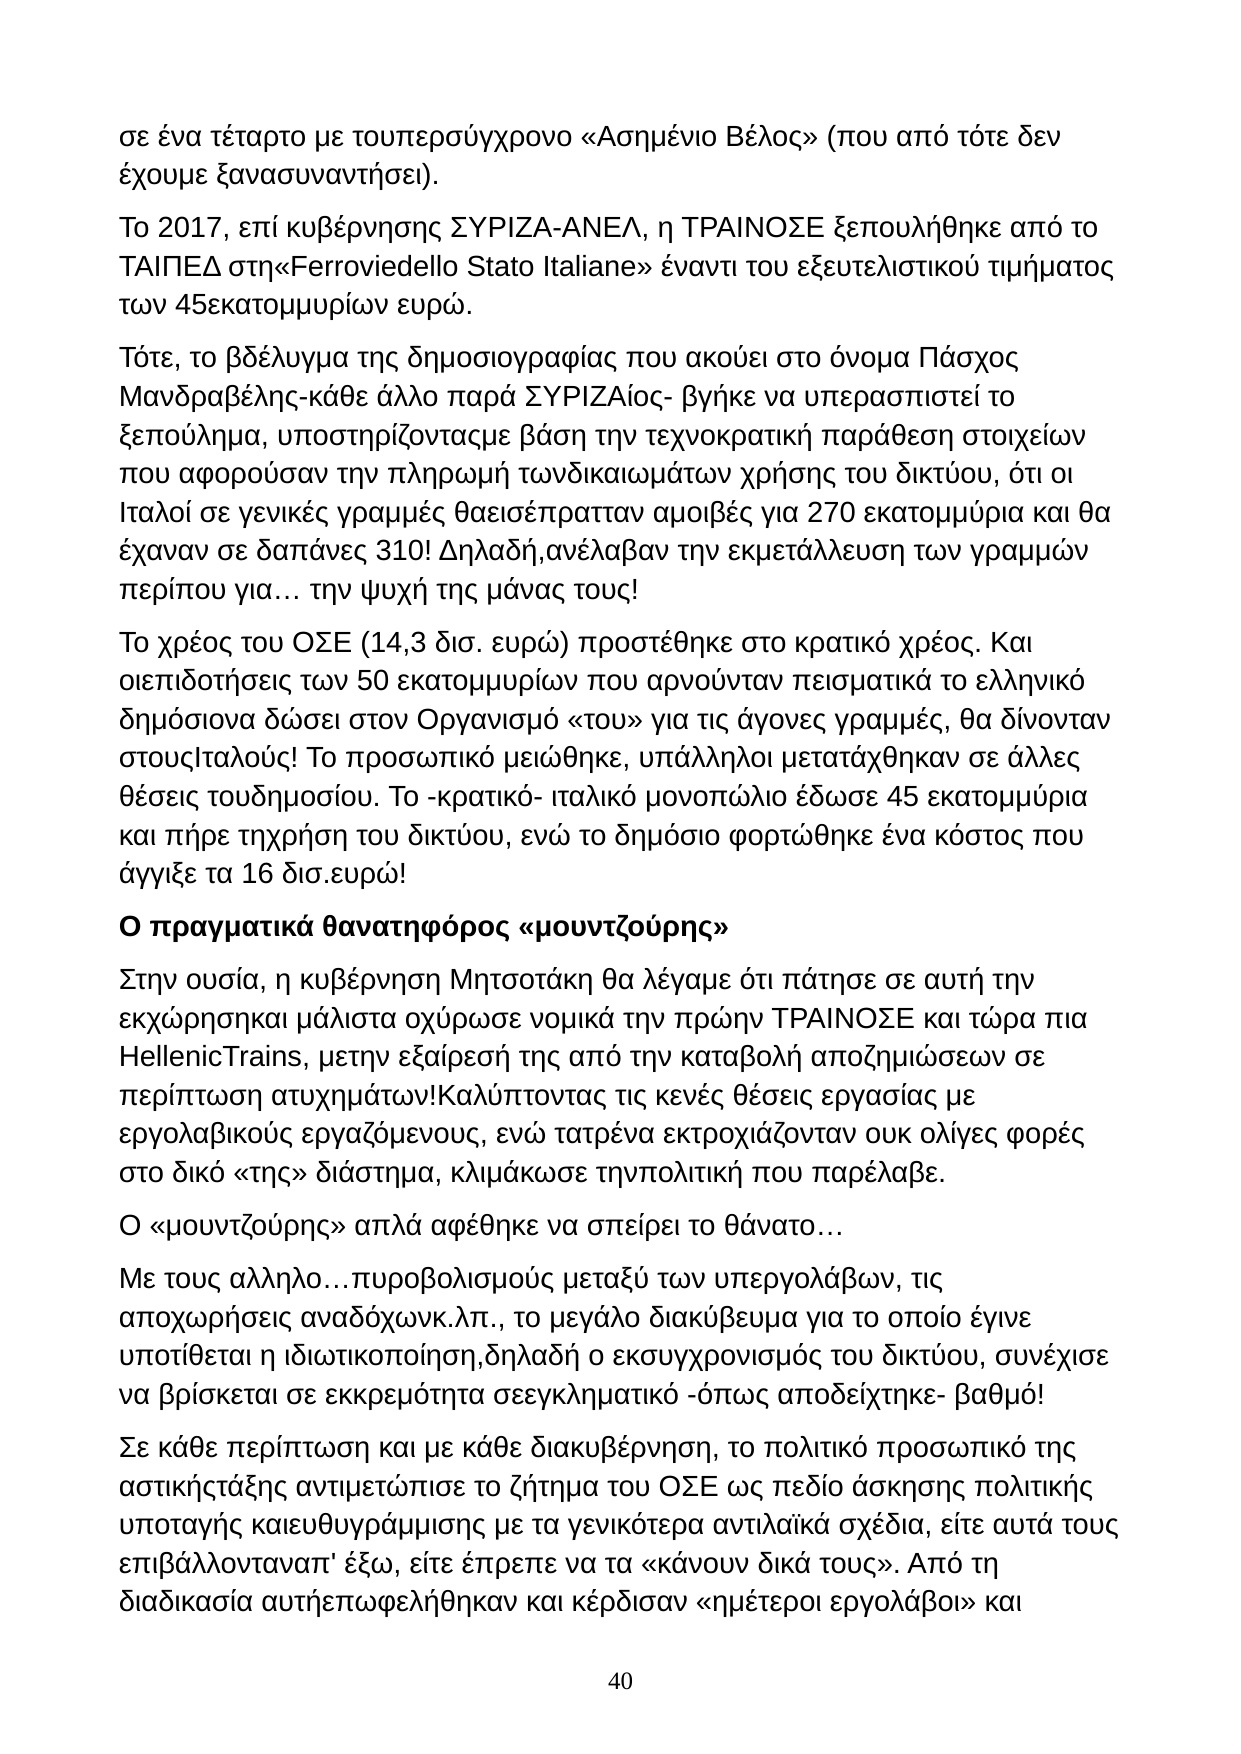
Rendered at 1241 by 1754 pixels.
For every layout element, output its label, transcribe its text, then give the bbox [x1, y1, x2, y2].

text σε ένα τέταρτο με τουπερσύγχρονο «Ασημένιο Βέλος» (που από τότε δεν έχουμε ξανασυναντήσει). [118, 118, 1122, 191]
text Το χρέος του ΟΣΕ (14,3 δισ. ευρώ) προστέθηκε στο κρατικό χρέος. Και οιεπιδοτήσεις των 50 εκατομμυρίων που αρνούνταν πεισματικά το ελληνικό δημόσιονα δώσει στον Οργανισμό «του» για τις άγονες γραμμές, θα δίνονταν στουςΙταλούς! Το προσωπικό μειώθηκε, υπάλληλοι μετατάχθηκαν σε άλλες θέσεις τουδημοσίου. Το -κρατικό- ιταλικό μονοπώλιο έδωσε 45 εκατομμύρια και πήρε τηχρήση του δικτύου, ενώ το δημόσιο φορτώθηκε ένα κόστος που άγγιξε τα 16 δισ.ευρώ! [118, 625, 1122, 889]
text Σε κάθε περίπτωση και με κάθε διακυβέρνηση, το πολιτικό προσωπικό της αστικήςτάξης αντιμετώπισε το ζήτημα του ΟΣΕ ως πεδίο άσκησης πολιτικής υποταγής καιευθυγράμμισης με τα γενικότερα αντιλαϊκά σχέδια, είτε αυτά τους επιβάλλονταναπ' έξω, είτε έπρεπε να τα «κάνουν δικά τους». Από τη διαδικασία αυτήεπωφελήθηκαν και κέρδισαν «ημέτεροι εργολάβοι» και [118, 1430, 1122, 1618]
text Με τους αλληλο…πυροβολισμούς μεταξύ των υπεργολάβων, τις αποχωρήσεις αναδόχωνκ.λπ., το μεγάλο διακύβευμα για το οποίο έγινε υποτίθεται η ιδιωτικοποίηση,δηλαδή ο εκσυγχρονισμός του δικτύου, συνέχισε να βρίσκεται σε εκκρεμότητα σεεγκληματικό -όπως αποδείχτηκε- βαθμό! [118, 1261, 1122, 1410]
text Στην ουσία, η κυβέρνηση Μητσοτάκη θα λέγαμε ότι πάτησε σε αυτή την εκχώρησηκαι μάλιστα οχύρωσε νομικά την πρώην ΤΡΑΙΝΟΣΕ και τώρα πια HellenicTrains, μετην εξαίρεσή της από την καταβολή αποζημιώσεων σε περίπτωση ατυχημάτων!Καλύπτοντας τις κενές θέσεις εργασίας με εργολαβικούς εργαζόμενους, ενώ τατρένα εκτροχιάζονταν ουκ ολίγες φορές στο δικό «της» διάστημα, κλιμάκωσε τηνπολιτική που παρέλαβε. [118, 962, 1122, 1188]
text Ο «μουντζούρης» απλά αφέθηκε να σπείρει το θάνατο… [118, 1208, 1122, 1242]
text Ο πραγματικά θανατηφόρος «μουντζούρης» [118, 909, 1122, 943]
text Τότε, το βδέλυγμα της δημοσιογραφίας που ακούει στο όνομα Πάσχος Μανδραβέλης-κάθε άλλο παρά ΣΥΡΙΖΑίος- βγήκε να υπερασπιστεί το ξεπούλημα, υποστηρίζονταςμε βάση την τεχνοκρατική παράθεση στοιχείων που αφορούσαν την πληρωμή τωνδικαιωμάτων χρήσης του δικτύου, ότι οι Ιταλοί σε γενικές γραμμές θαεισέπρατταν αμοιβές για 270 εκατομμύρια και θα έχαναν σε δαπάνες 310! Δηλαδή,ανέλαβαν την εκμετάλλευση των γραμμών περίπου για… την ψυχή της μάνας τους! [118, 340, 1122, 605]
text Το 2017, επί κυβέρνησης ΣΥΡΙΖΑ-ΑΝΕΛ, η ΤΡΑΙΝΟΣΕ ξεπουλήθηκε από το ΤΑΙΠΕΔ στη«Ferroviedello Stato Italiane» έναντι του εξευτελιστικού τιμήματος των 45εκατομμυρίων ευρώ. [118, 210, 1122, 321]
